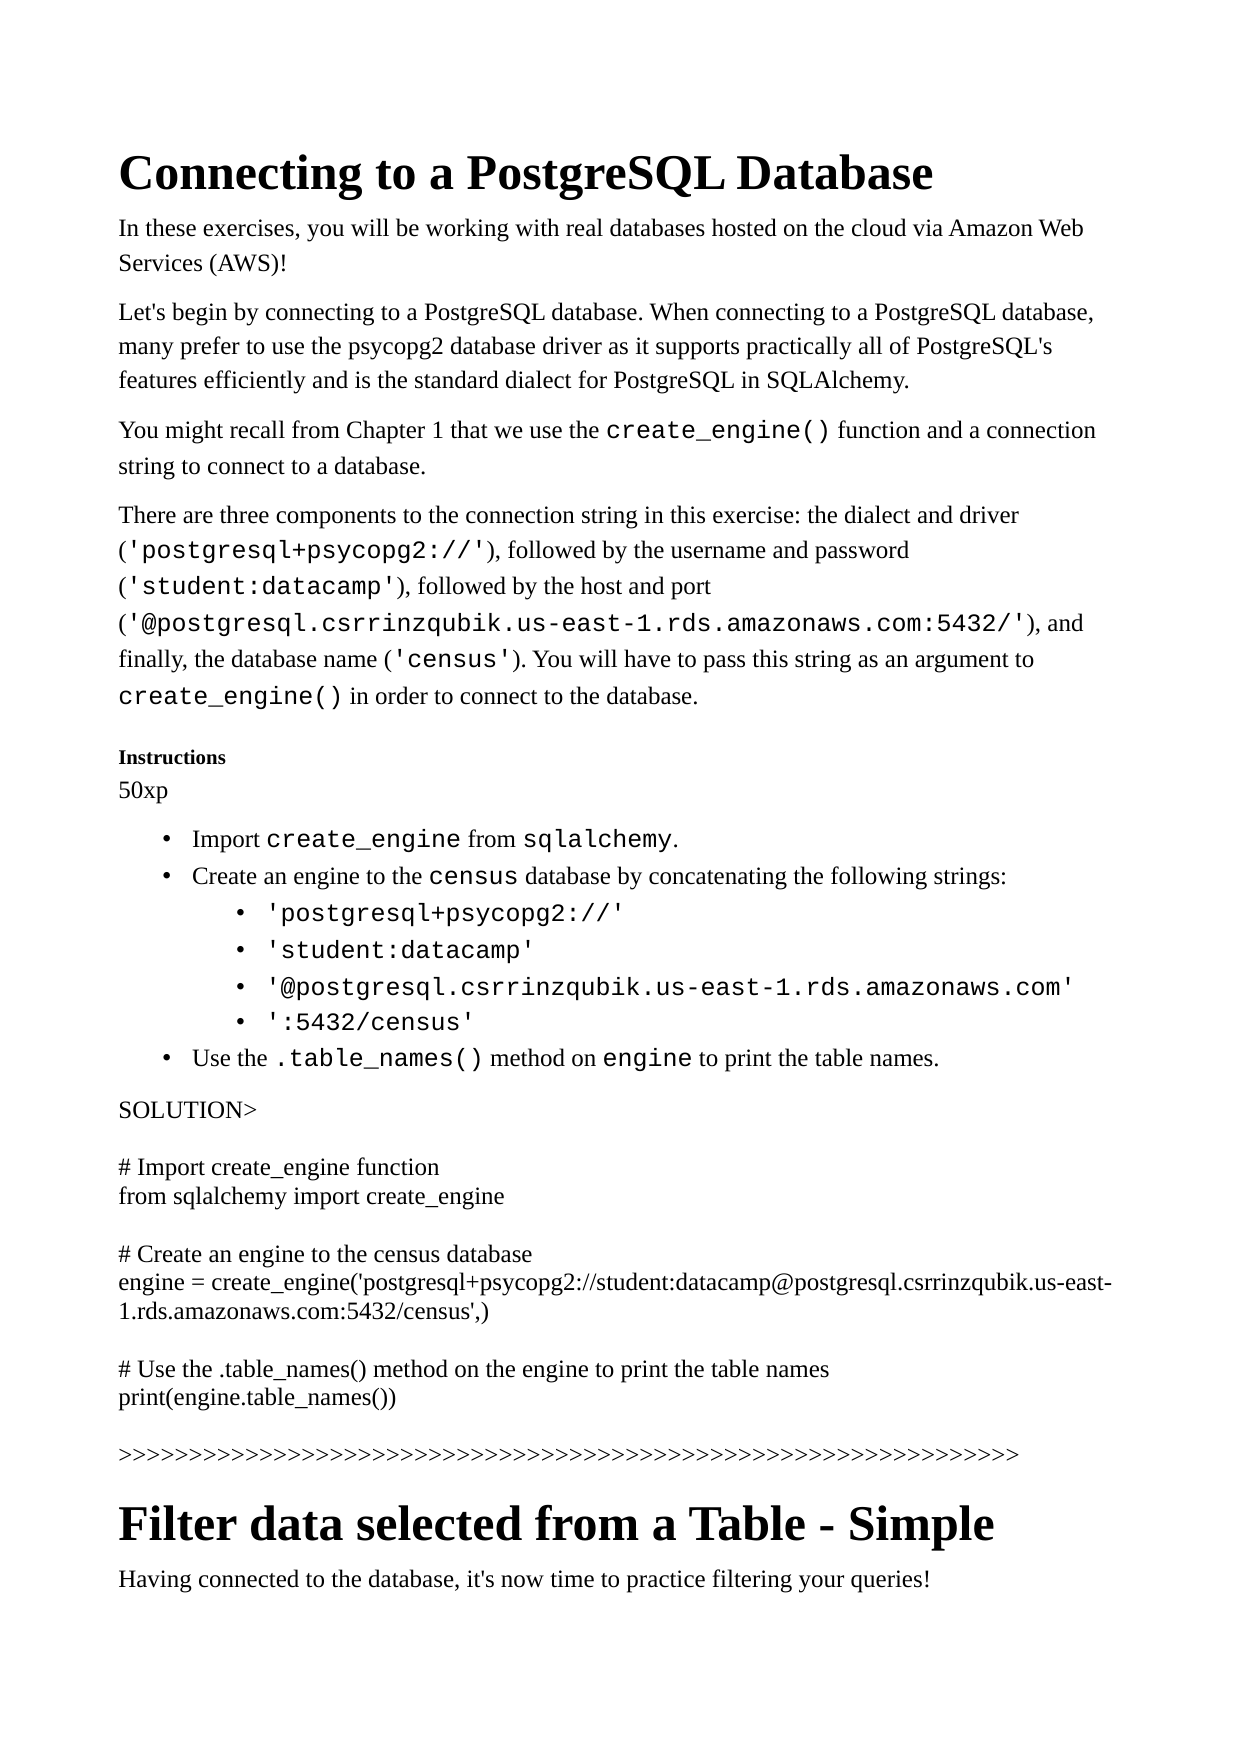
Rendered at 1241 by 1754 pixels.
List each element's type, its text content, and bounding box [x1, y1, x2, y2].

text Let's begin by connecting to a PostgreSQL database. When connecting to a PostgreSQL database, many prefer to use the psycopg2 database driver as it supports practically all of PostgreSQL's features efficiently and is the standard dialect for PostgreSQL in SQLAlchemy. [118, 297, 1122, 394]
text print(engine.table_names()) [118, 1382, 1122, 1411]
list ':5432/census' [236, 1009, 1122, 1038]
text engine = create_engine('postgresql+psycopg2://student:datacamp@postgresql.csrrinzqubik.us-east-1.rds.amazonaws.com:5432/census',) [118, 1267, 1122, 1325]
list 'student:datacamp' [236, 935, 1122, 966]
text from sqlalchemy import create_engine [118, 1181, 1122, 1210]
list Create an engine to the census database by concatenating the following strings: [162, 861, 1122, 892]
list '@postgresql.csrrinzqubik.us-east-1.rds.amazonaws.com' [236, 972, 1122, 1003]
list Import create_engine from sqlalchemy. [162, 824, 1122, 855]
text SOLUTION> [118, 1095, 1122, 1124]
text >>>>>>>>>>>>>>>>>>>>>>>>>>>>>>>>>>>>>>>>>>>>>>>>>>>>>>>>>>>>>>>> [118, 1440, 1122, 1469]
text # Import create_engine function [118, 1152, 1122, 1181]
subtitle Connecting to a PostgreSQL Database [118, 143, 1122, 201]
text You might recall from Chapter 1 that we use the create_engine() function and a connection string to connect to a database. [118, 415, 1122, 480]
text Having connected to the database, it's now time to practice filtering your queries! [118, 1564, 1122, 1592]
text # Create an engine to the census database [118, 1239, 1122, 1267]
subtitle Filter data selected from a Table - Simple [118, 1494, 1122, 1551]
text In these exercises, you will be working with real databases hosted on the cloud via Amazon Web Services (AWS)! [118, 213, 1122, 276]
text # Use the .table_names() method on the engine to print the table names [118, 1354, 1122, 1382]
text 50xp [118, 775, 1122, 804]
list Use the .table_names() method on engine to print the table names. [162, 1043, 1122, 1074]
list 'postgresql+psycopg2://' [236, 898, 1122, 929]
subtitle Instructions [118, 745, 1122, 769]
text There are three components to the connection string in this exercise: the dialect and driver ('postgresql+psycopg2://'), followed by the username and password ('student:datacamp'), followed by the host and port ('@postgresql.csrrinzqubik.us-east-1.rds.amazonaws.com:5432/'), and finally, the database name ('census'). You will have to pass this string as an argument to create_engine() in order to connect to the database. [118, 500, 1122, 712]
